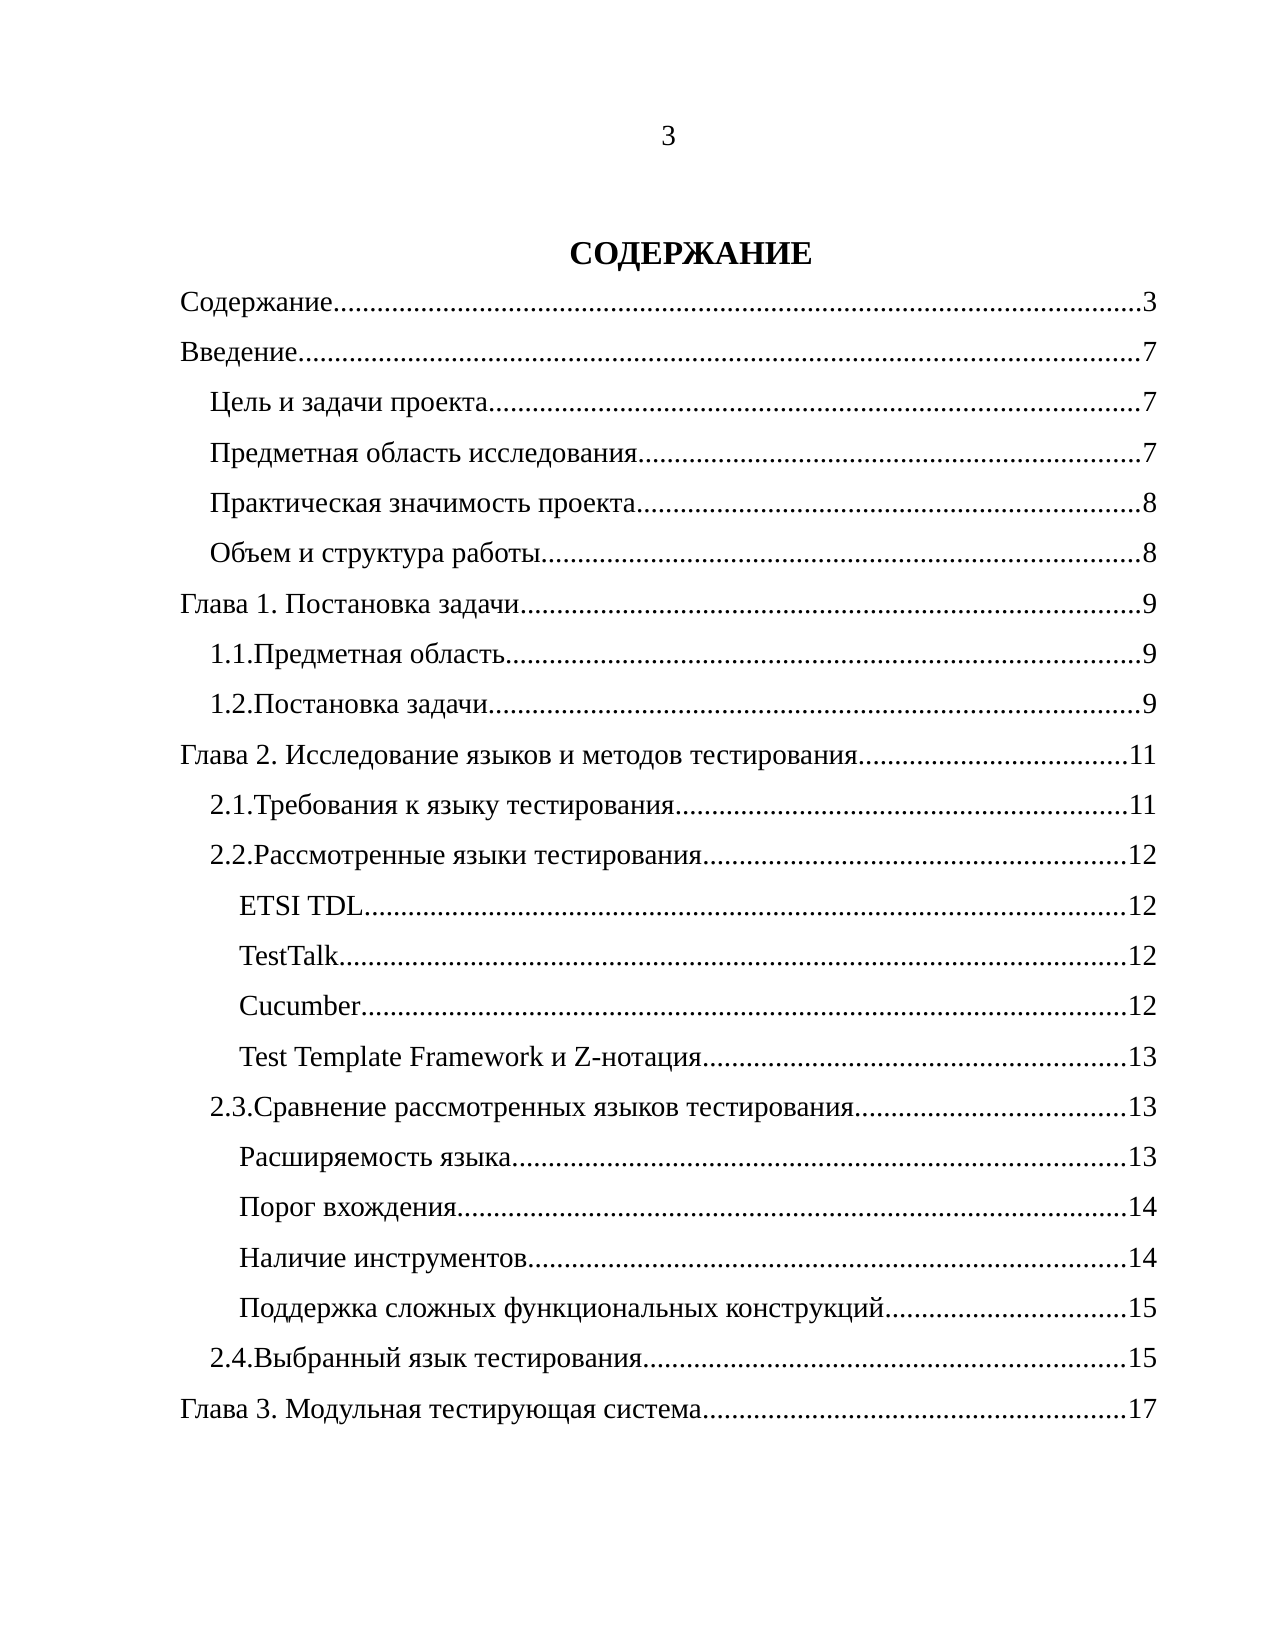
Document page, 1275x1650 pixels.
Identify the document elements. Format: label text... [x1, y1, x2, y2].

text Объем и структура работы 8 [209, 536, 1157, 569]
text Глава 1. Постановка задачи 9 [180, 586, 1157, 619]
text Наличие инструментов 14 [239, 1240, 1157, 1273]
text Расширяемость языка 13 [239, 1139, 1157, 1173]
text Практическая значимость проекта 8 [209, 485, 1157, 519]
text Test Template Framework и Z-нотация 13 [239, 1039, 1157, 1072]
text 2.4.Выбранный язык тестирования 15 [209, 1341, 1157, 1374]
subtitle Содержание [180, 233, 1157, 271]
text Поддержка сложных функциональных конструкций 15 [239, 1290, 1157, 1324]
text 2.2.Рассмотренные языки тестирования 12 [209, 837, 1157, 871]
text 2.1.Требования к языку тестирования 11 [209, 787, 1157, 821]
text TestTalk 12 [239, 938, 1157, 972]
text Порог вхождения 14 [239, 1189, 1157, 1223]
text 1.2.Постановка задачи 9 [209, 686, 1157, 720]
text 2.3.Сравнение рассмотренных языков тестирования 13 [209, 1089, 1157, 1122]
text ETSI TDL 12 [239, 888, 1157, 921]
text Введение 7 [180, 334, 1157, 368]
text Cucumber 12 [239, 988, 1157, 1022]
text 1.1.Предметная область 9 [209, 636, 1157, 670]
text Глава 2. Исследование языков и методов тестирования 11 [180, 737, 1157, 770]
text Содержание 3 [180, 284, 1157, 317]
text Предметная область исследования 7 [209, 435, 1157, 468]
text Цель и задачи проекта 7 [209, 384, 1157, 418]
text Глава 3. Модульная тестирующая система 17 [180, 1391, 1157, 1424]
